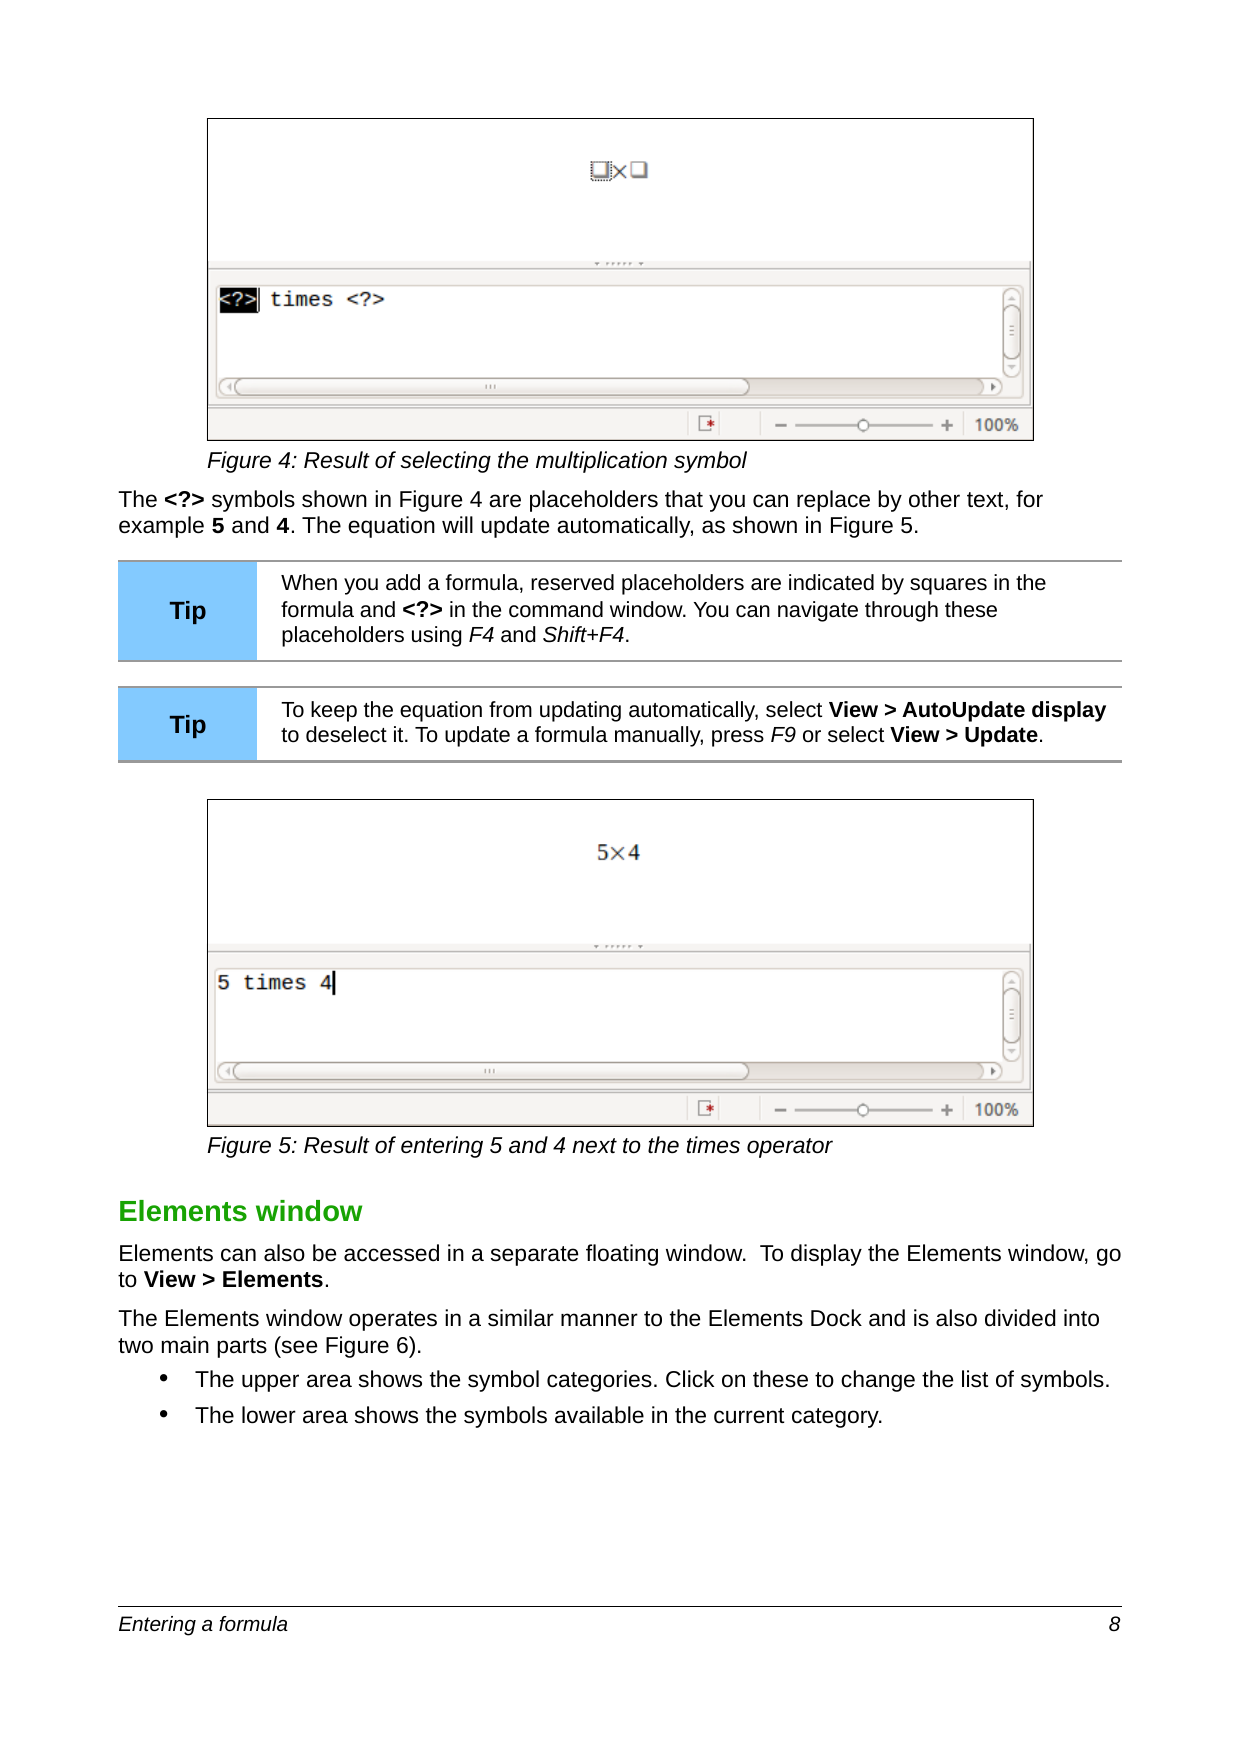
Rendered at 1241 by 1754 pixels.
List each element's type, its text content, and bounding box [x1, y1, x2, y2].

text Elements can also be accessed in a separate floating window. To display the Elements window, go to View > Elements. [118, 1240, 1122, 1293]
list The upper area shows the symbol categories. Click on these to change the list of symbols. [156, 1364, 1122, 1393]
table_header When you add a formula, reserved placeholders are indicated by squares in the formula and <?> in the command window. You can navigate through these placeholders using F4 and Shift+F4. [258, 562, 1122, 660]
table_header To keep the equation from updating automatically, select View > AutoUpdate display to deselect it. To update a formula manually, press F9 or select View > Update. [258, 688, 1122, 760]
text Figure 5: Result of entering 5 and 4 next to the times operator [207, 1132, 1033, 1158]
text The <?> symbols shown in Figure 4 are placeholders that you can replace by other text, for example 5 and 4. The equation will update automatically, as shown in Figure 5. [118, 486, 1122, 541]
text Figure 4: Result of selecting the multiplication symbol [207, 447, 1033, 473]
list The Elements window operates in a similar manner to the Elements Dock and is also divided into two main parts (see Figure 6). [118, 1305, 1122, 1358]
list The lower area shows the symbols available in the current category. [156, 1400, 1122, 1429]
table_header Tip [118, 562, 257, 660]
picture [208, 119, 1033, 440]
table_header Tip [118, 688, 257, 760]
picture [208, 800, 1033, 1126]
subtitle Elements window [118, 1194, 1122, 1228]
